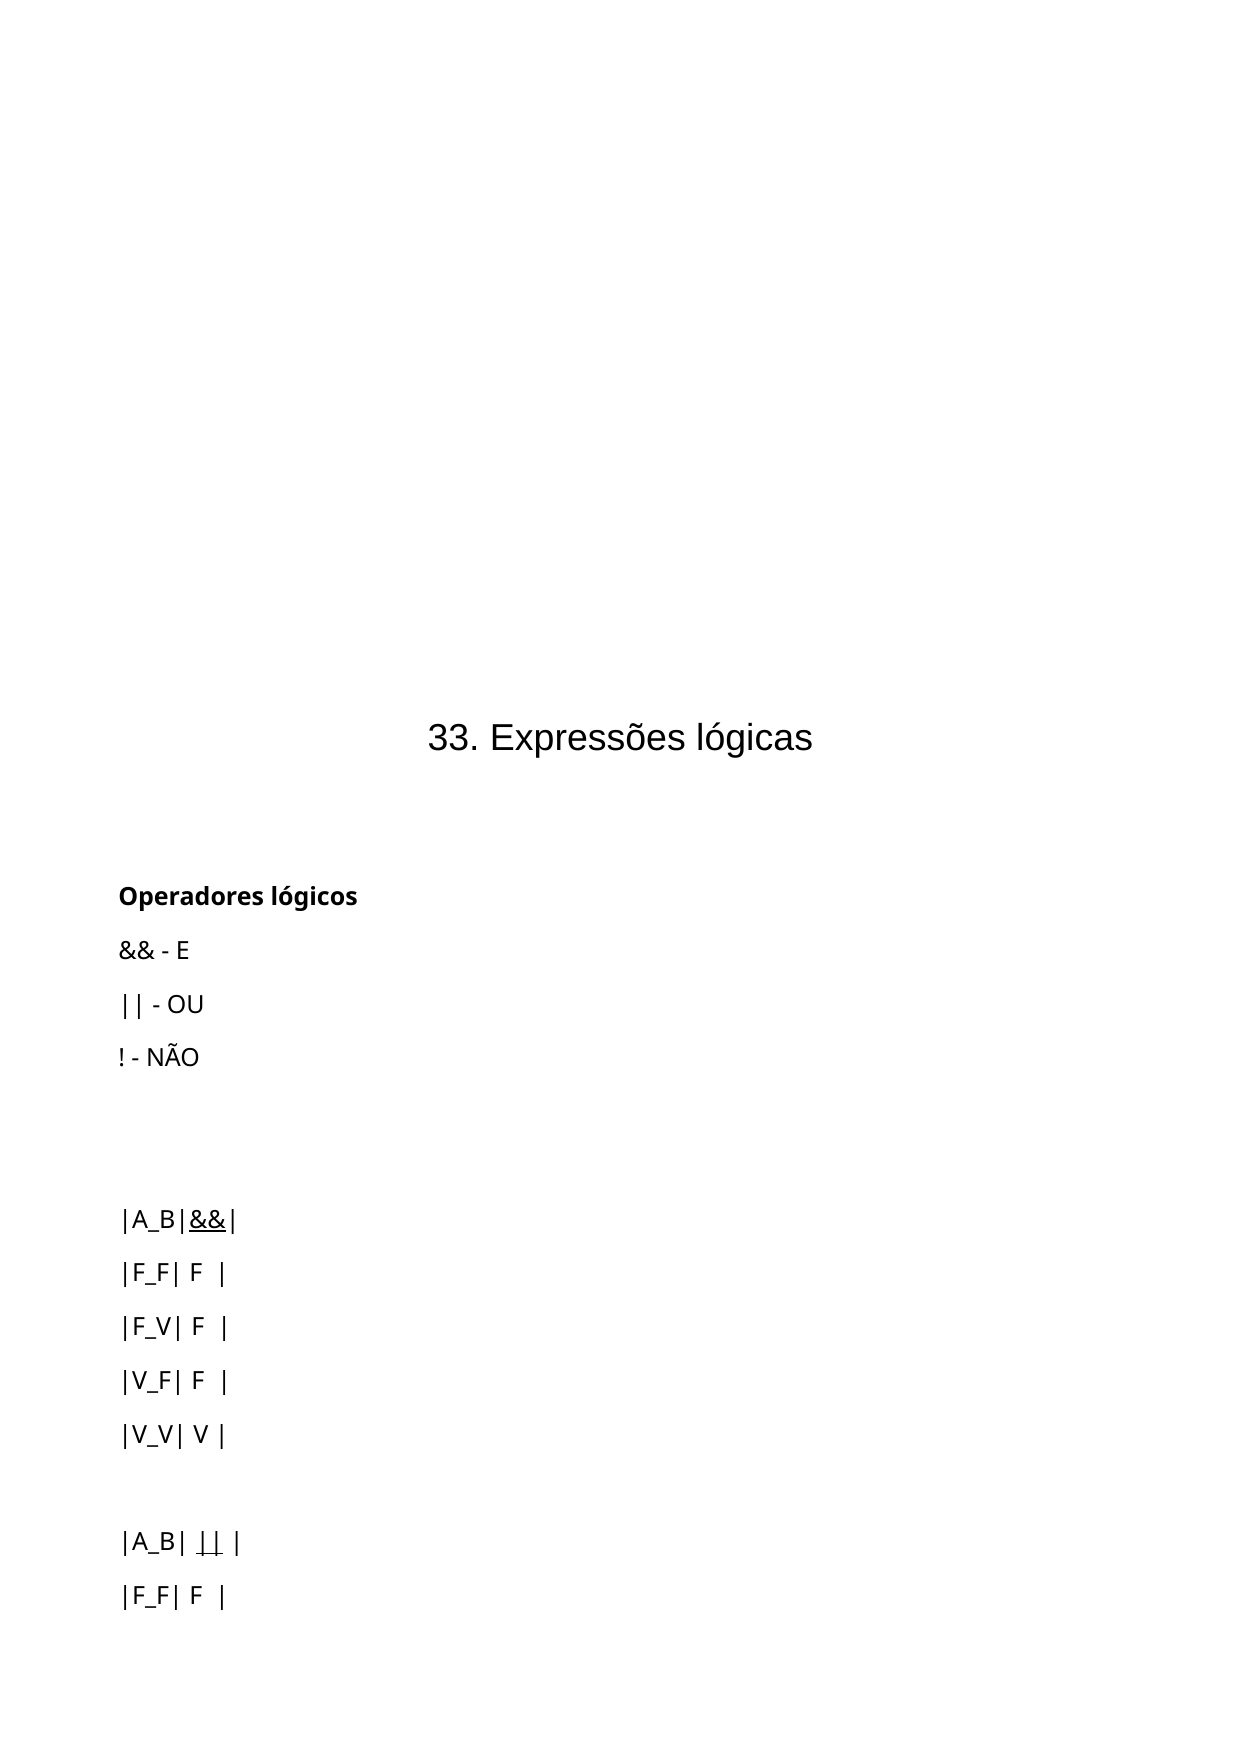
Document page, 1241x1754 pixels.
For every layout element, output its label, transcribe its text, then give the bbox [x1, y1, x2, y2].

text |V_V| V | [118, 1416, 1122, 1450]
text || - OU [118, 986, 1122, 1020]
text && - E [118, 932, 1122, 967]
text |F_V| F | [118, 1309, 1122, 1343]
subtitle 33. Expressões lógicas [118, 716, 1122, 759]
text |A_B|&&| [118, 1201, 1122, 1235]
text |F_F| F | [118, 1255, 1122, 1289]
text Operadores lógicos [118, 879, 1122, 913]
text |V_F| F | [118, 1362, 1122, 1397]
text ! - NÃO [118, 1040, 1122, 1074]
text |A_B| || | [118, 1524, 1122, 1558]
text |F_F| F | [118, 1577, 1122, 1612]
